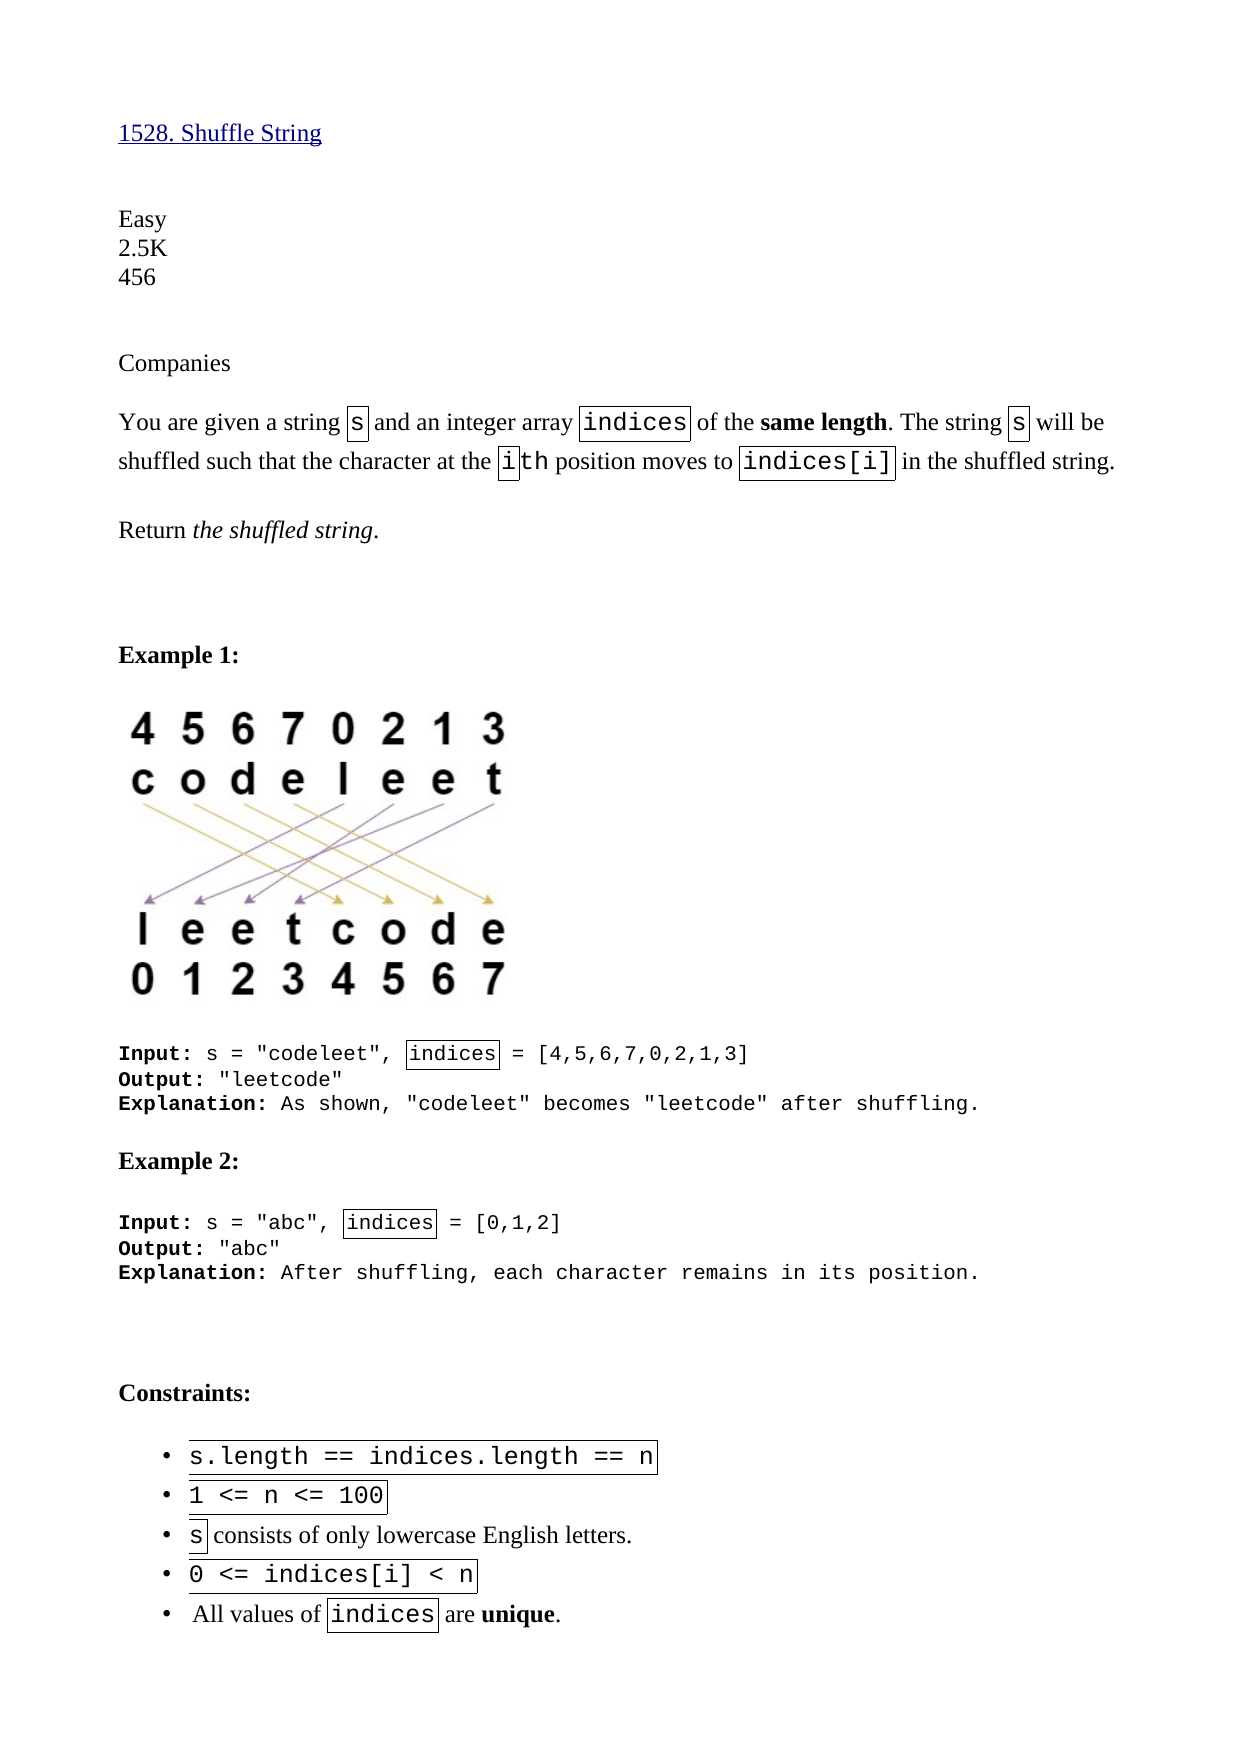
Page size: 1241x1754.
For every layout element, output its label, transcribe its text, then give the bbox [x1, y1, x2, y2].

text indices [344, 1210, 436, 1238]
text 456 [118, 262, 1122, 291]
text Return the shuffled string. [118, 515, 1122, 543]
list [388, 1480, 1122, 1514]
text Output: "leetcode" [118, 1069, 1122, 1093]
text = [0,1,2] [437, 1209, 1122, 1238]
text Constraints: [118, 1378, 1122, 1406]
text Input: s = "abc", [118, 1209, 343, 1238]
text Input: s = "codeleet", [118, 1040, 406, 1069]
text Explanation: As shown, "codeleet" becomes "leetcode" after shuffling. [118, 1093, 1122, 1117]
text Explanation: After shuffling, each character remains in its position. [118, 1262, 1122, 1286]
list [478, 1559, 1122, 1593]
picture [118, 702, 520, 1006]
text Companies [118, 348, 1122, 377]
text You are given a string s and an integer array indices of the same length. The string s will be shuffled such that the character at the ith position moves to indices[i] in the shuffled string. [118, 406, 1122, 480]
list s.length == indices.length == n [162, 1440, 657, 1474]
text 1528. Shuffle String [118, 118, 1122, 147]
list are unique. [439, 1598, 1122, 1632]
text 2.5K [118, 233, 1122, 262]
list 1 <= n <= 100 [162, 1480, 387, 1514]
text indices [407, 1041, 499, 1069]
text Example 1: [118, 640, 1122, 668]
text = [4,5,6,7,0,2,1,3] [500, 1040, 1122, 1069]
list [658, 1440, 1122, 1474]
list s consists of only lowercase English letters. [208, 1519, 1122, 1553]
text Example 2: [118, 1146, 1122, 1175]
list s consists of only lowercase English letters. [162, 1519, 207, 1553]
text Output: "abc" [118, 1238, 1122, 1262]
list indices [328, 1599, 438, 1632]
list All values of [162, 1598, 327, 1632]
list 0 <= indices[i] < n [162, 1559, 477, 1593]
text Easy [118, 204, 1122, 233]
